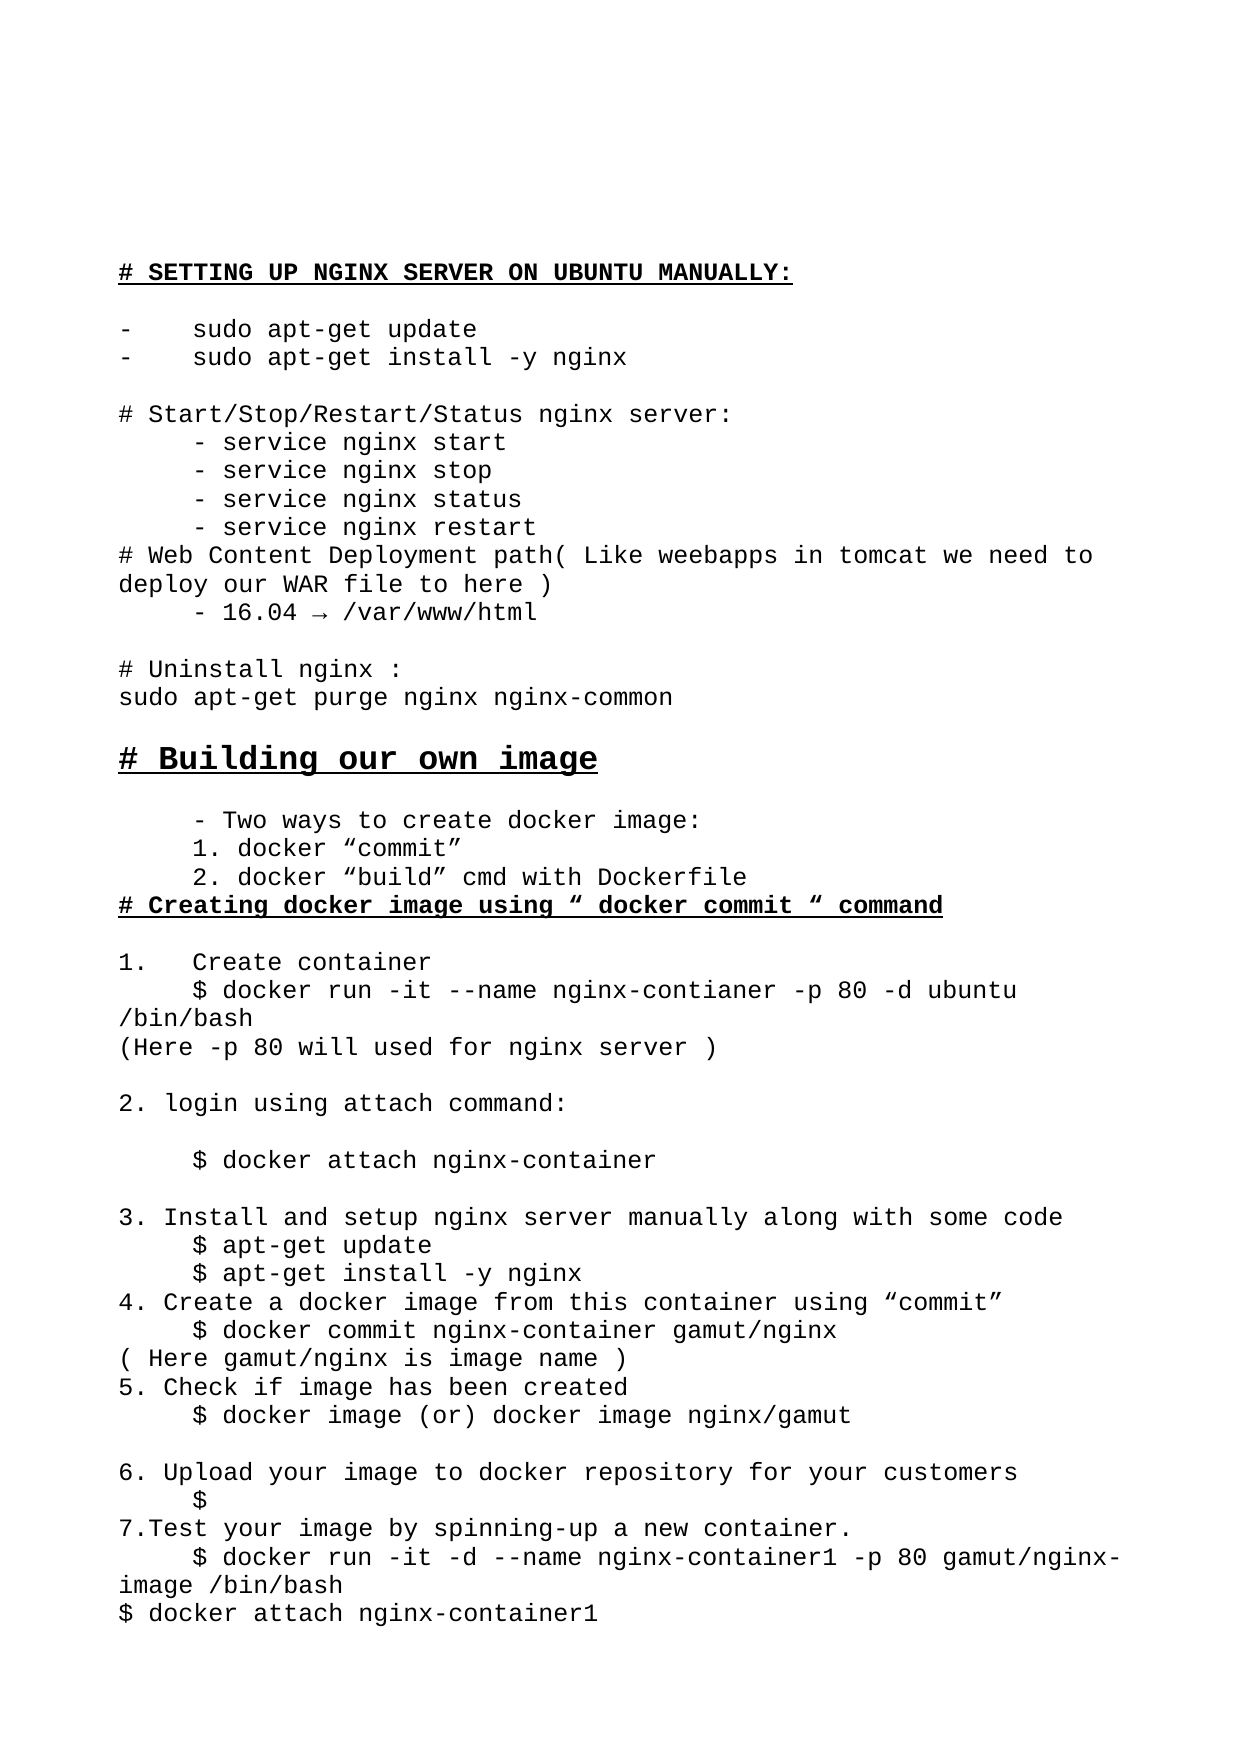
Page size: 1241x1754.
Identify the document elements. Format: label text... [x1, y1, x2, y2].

text - sudo apt-get install -y nginx [118, 345, 1122, 373]
text - service nginx start [118, 430, 1122, 458]
text 6. Upload your image to docker repository for your customers [118, 1459, 1122, 1488]
text $ [118, 1488, 1122, 1516]
text $ docker run -it --name nginx-contianer -p 80 -d ubuntu /bin/bash [118, 978, 1122, 1034]
text - 16.04 → /var/www/html [118, 600, 1122, 628]
text 1. docker “commit” [118, 836, 1122, 864]
text # Uninstall nginx : [118, 656, 1122, 685]
text # Web Content Deployment path( Like weebapps in tomcat we need to deploy our WAR file to here ) [118, 543, 1122, 600]
text $ docker attach nginx-container [118, 1148, 1122, 1176]
text # Creating docker image using “ docker commit “ command [118, 893, 1122, 921]
text $ apt-get update [118, 1233, 1122, 1261]
text 1. Create container [118, 949, 1122, 978]
text 2. docker “build” cmd with Dockerfile [118, 864, 1122, 893]
text $ docker run -it -d --name nginx-container1 -p 80 gamut/nginx-image /bin/bash [118, 1544, 1122, 1601]
text - service nginx stop [118, 458, 1122, 486]
text - service nginx status [118, 486, 1122, 515]
text # SETTING UP NGINX SERVER ON UBUNTU MANUALLY: [118, 260, 1122, 288]
text 3. Install and setup nginx server manually along with some code [118, 1204, 1122, 1233]
text 5. Check if image has been created [118, 1374, 1122, 1403]
text - service nginx restart [118, 515, 1122, 543]
text # Start/Stop/Restart/Status nginx server: [118, 401, 1122, 430]
text sudo apt-get purge nginx nginx-common [118, 685, 1122, 713]
text (Here -p 80 will used for nginx server ) [118, 1034, 1122, 1063]
text $ docker attach nginx-container1 [118, 1601, 1122, 1629]
text $ docker commit nginx-container gamut/nginx [118, 1318, 1122, 1346]
text - sudo apt-get update [118, 316, 1122, 345]
text $ docker image (or) docker image nginx/gamut [118, 1403, 1122, 1431]
text ( Here gamut/nginx is image name ) [118, 1346, 1122, 1374]
text # Building our own image [118, 741, 1122, 779]
text $ apt-get install -y nginx [118, 1261, 1122, 1289]
text - Two ways to create docker image: [118, 808, 1122, 836]
text 2. login using attach command: [118, 1091, 1122, 1119]
text 4. Create a docker image from this container using “commit” [118, 1289, 1122, 1318]
text 7.Test your image by spinning-up a new container. [118, 1516, 1122, 1544]
